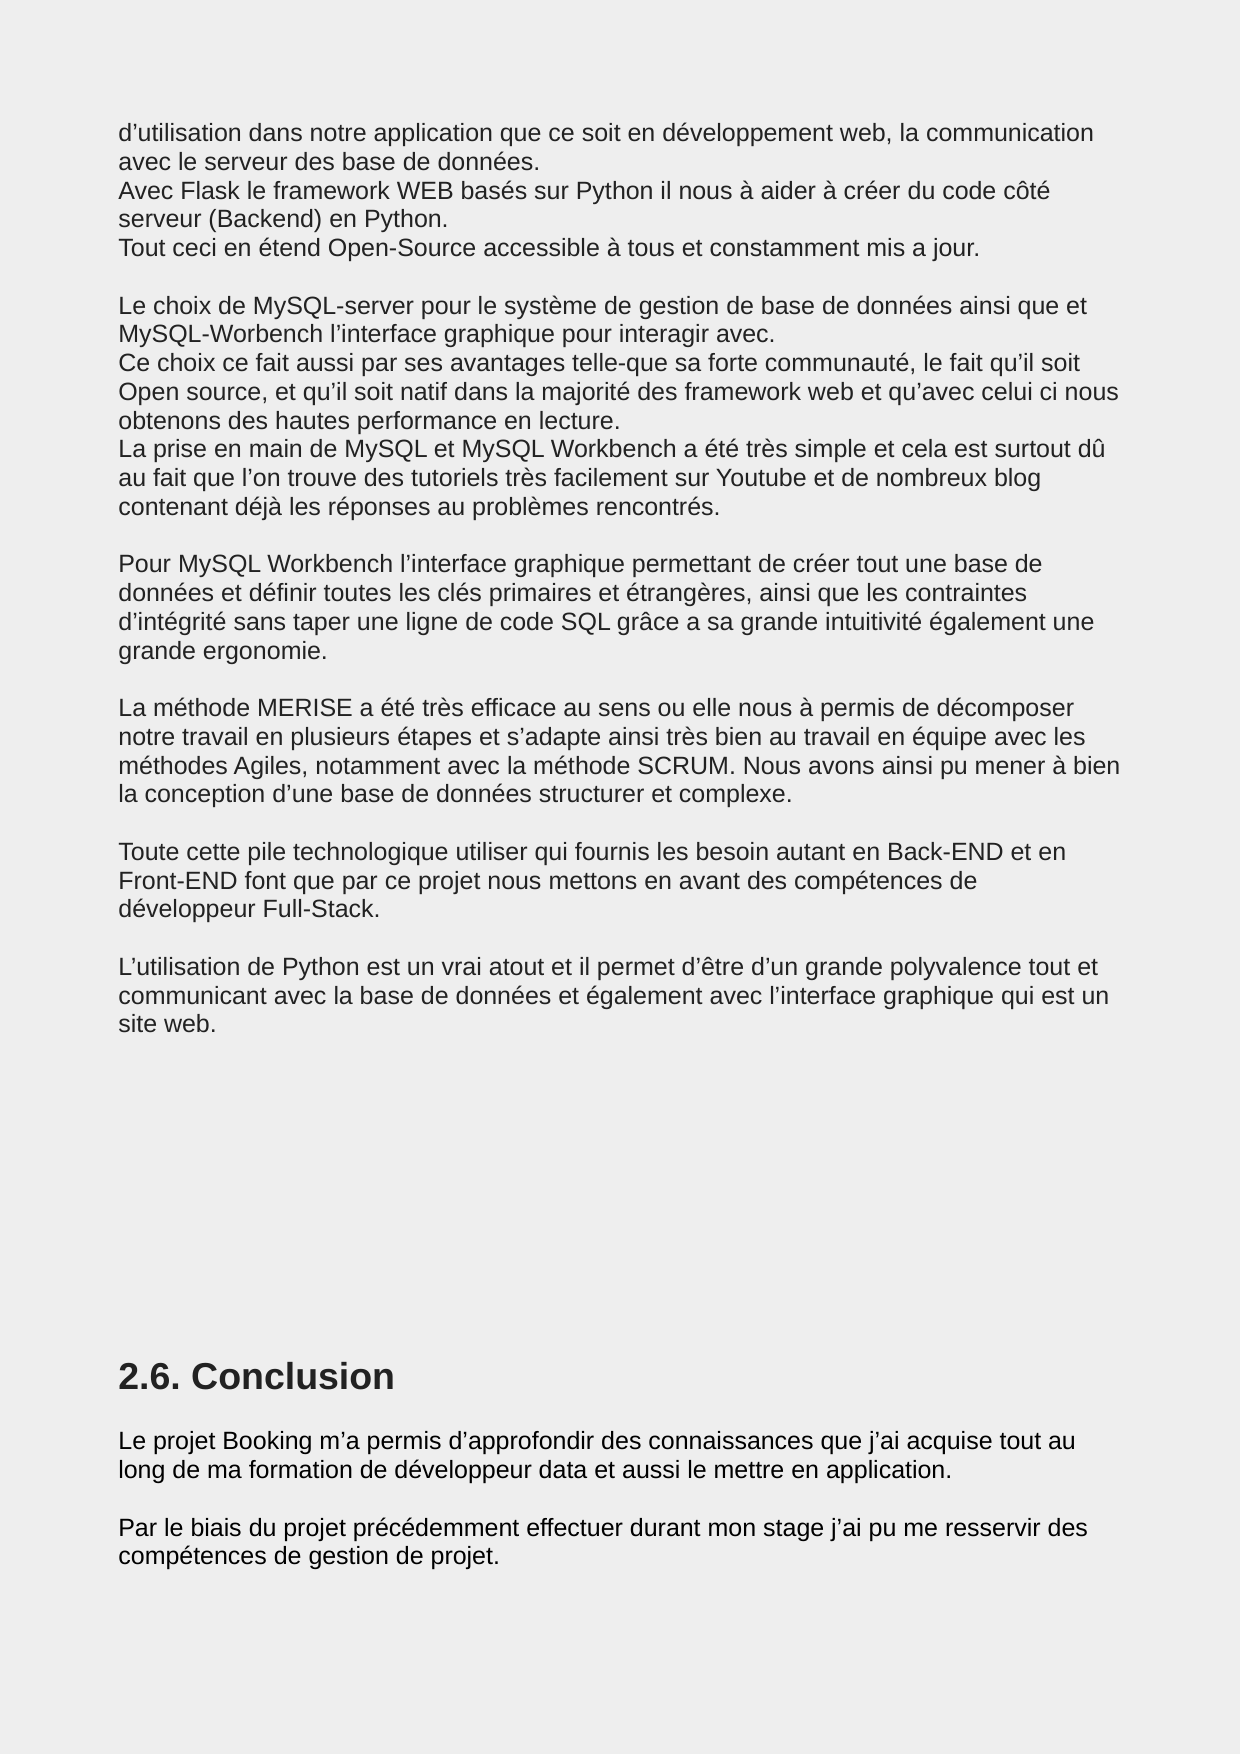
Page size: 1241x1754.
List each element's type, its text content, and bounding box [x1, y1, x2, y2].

text Pour MySQL Workbench l’interface graphique permettant de créer tout une base de données et définir toutes les clés primaires et étrangères, ainsi que les contraintes d’intégrité sans taper une ligne de code SQL grâce a sa grande intuitivité également une grande ergonomie. [118, 549, 1122, 664]
text Le projet Booking m’a permis d’approfondir des connaissances que j’ai acquise tout au long de ma formation de développeur data et aussi le mettre en application. [118, 1426, 1122, 1484]
text Ce choix ce fait aussi par ses avantages telle-que sa forte communauté, le fait qu’il soit Open source, et qu’il soit natif dans la majorité des framework web et qu’avec celui ci nous obtenons des hautes performance en lecture. [118, 348, 1122, 434]
text Avec Flask le framework WEB basés sur Python il nous à aider à créer du code côté serveur (Backend) en Python. [118, 176, 1122, 233]
text Toute cette pile technologique utiliser qui fournis les besoin autant en Back-END et en Front-END font que par ce projet nous mettons en avant des compétences de développeur Full-Stack. [118, 837, 1122, 923]
text La prise en main de MySQL et MySQL Workbench a été très simple et cela est surtout dû au fait que l’on trouve des tutoriels très facilement sur Youtube et de nombreux blog contenant déjà les réponses au problèmes rencontrés. [118, 434, 1122, 521]
text Tout ceci en étend Open-Source accessible à tous et constamment mis a jour. [118, 233, 1122, 262]
text 2.6. Conclusion [118, 1354, 1122, 1397]
text La méthode MERISE a été très efficace au sens ou elle nous à permis de décomposer notre travail en plusieurs étapes et s’adapte ainsi très bien au travail en équipe avec les méthodes Agiles, notamment avec la méthode SCRUM. Nous avons ainsi pu mener à bien la conception d’une base de données structurer et complexe. [118, 693, 1122, 808]
text d’utilisation dans notre application que ce soit en développement web, la communication avec le serveur des base de données. [118, 118, 1122, 176]
text L’utilisation de Python est un vrai atout et il permet d’être d’un grande polyvalence tout et communicant avec la base de données et également avec l’interface graphique qui est un site web. [118, 952, 1122, 1038]
text Le choix de MySQL-server pour le système de gestion de base de données ainsi que et MySQL-Worbench l’interface graphique pour interagir avec. [118, 291, 1122, 348]
text Par le biais du projet précédemment effectuer durant mon stage j’ai pu me resservir des compétences de gestion de projet. [118, 1512, 1122, 1570]
